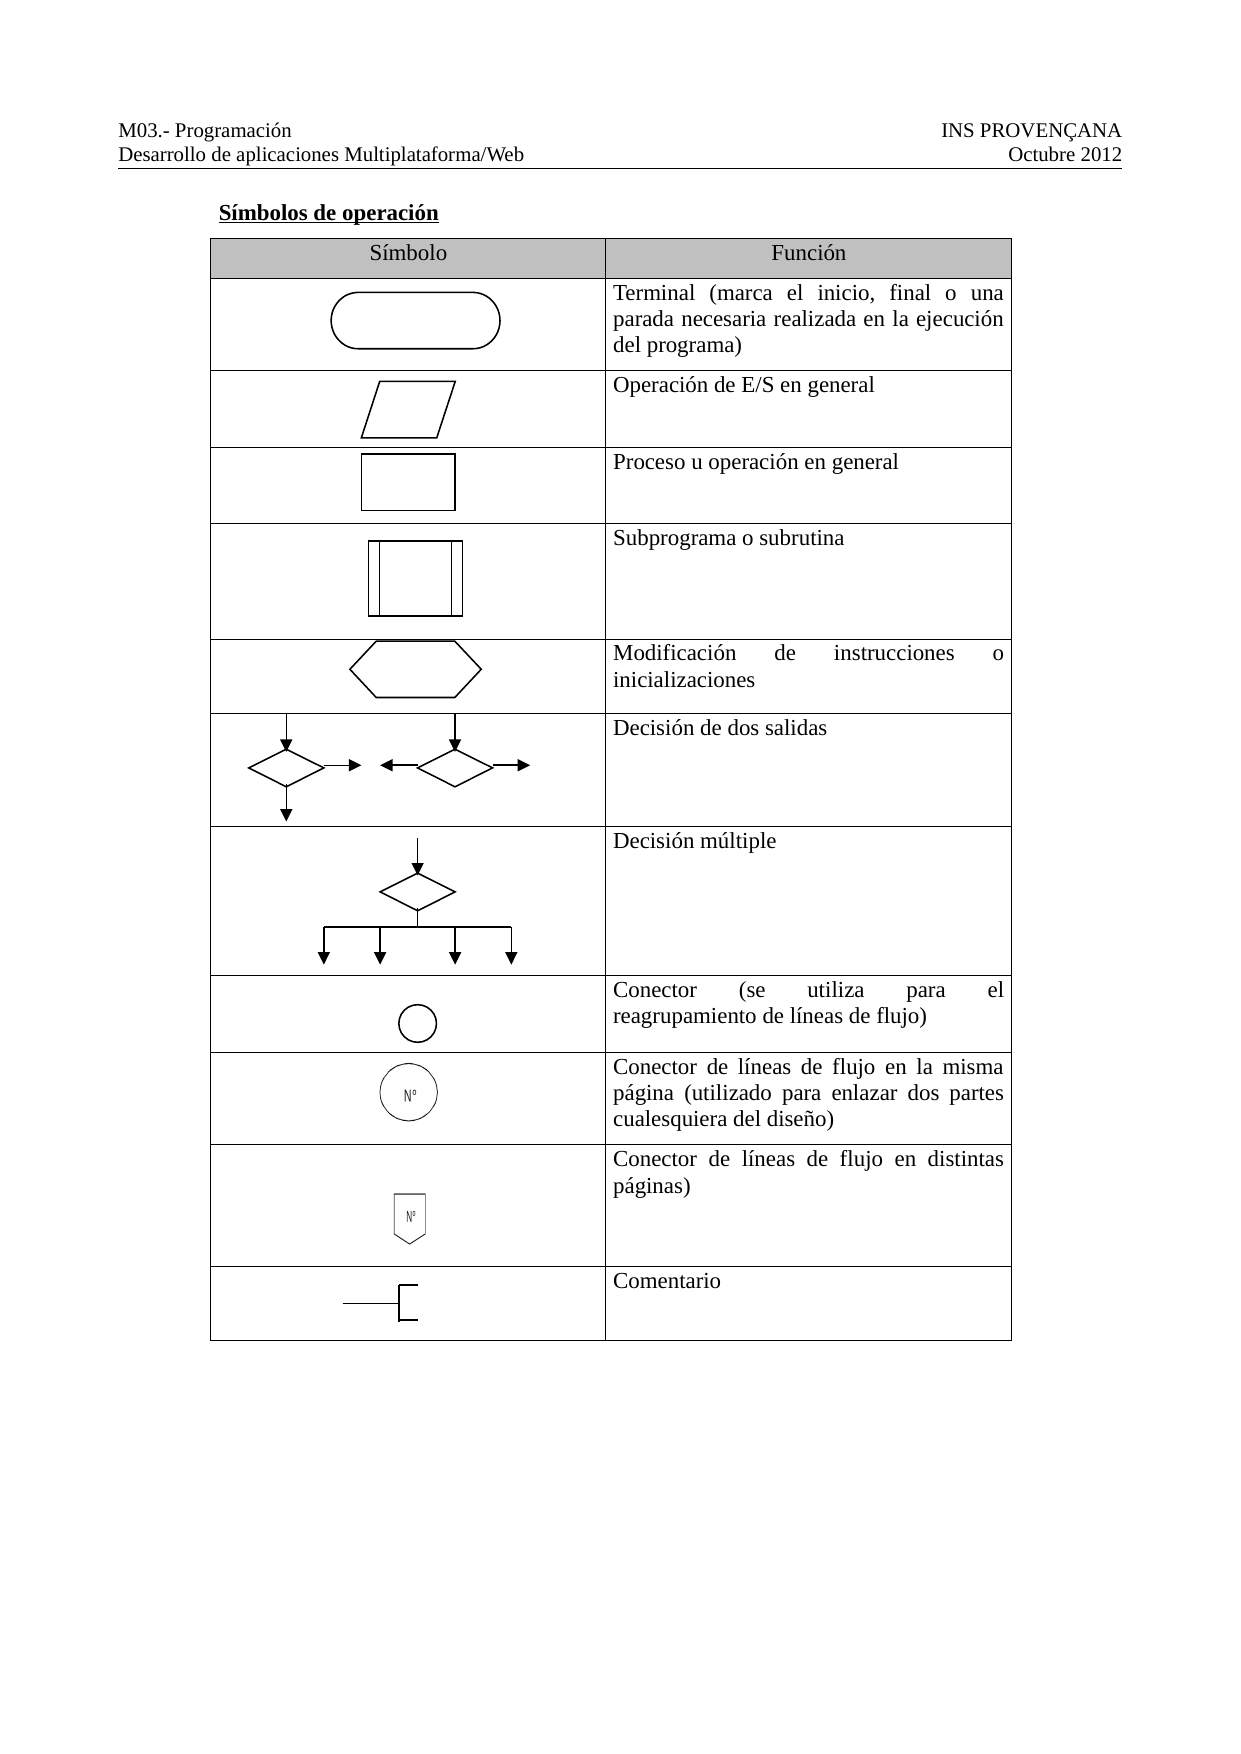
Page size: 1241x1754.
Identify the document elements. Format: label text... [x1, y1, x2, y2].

table_cell [211, 827, 605, 975]
table_cell Decisión de dos salidas [606, 714, 1011, 826]
table_cell Conector de líneas de flujo en la misma página (utilizado para enlazar dos partes cualesquiera del diseño) [606, 1053, 1011, 1144]
table_cell [211, 1267, 605, 1340]
table_cell Proceso u operación en general [606, 448, 1011, 523]
table_cell Decisión múltiple [606, 827, 1011, 975]
table_cell [211, 714, 605, 826]
table_cell Terminal (marca el inicio, final o una parada necesaria realizada en la ejecución del programa) [606, 279, 1011, 370]
table_cell [211, 524, 605, 638]
table_cell [211, 1053, 605, 1144]
table_cell Conector (se utiliza para el reagrupamiento de líneas de flujo) [606, 976, 1011, 1052]
table_cell Comentario [606, 1267, 1011, 1340]
table_cell [211, 279, 605, 370]
table_cell Operación de E/S en general [606, 371, 1011, 447]
table_cell [211, 640, 605, 713]
table_cell Subprograma o subrutina [606, 524, 1011, 638]
table_cell Modificación de instrucciones o inicializaciones [606, 640, 1011, 713]
text Símbolos de operación [218, 199, 1122, 225]
table_cell [211, 371, 605, 447]
table_cell Conector de líneas de flujo en distintas páginas) [606, 1145, 1011, 1266]
table_cell [211, 1145, 605, 1266]
table_cell [211, 448, 605, 523]
table_header Símbolo [211, 239, 605, 278]
table_cell [211, 976, 605, 1052]
table_header Función [606, 239, 1011, 278]
